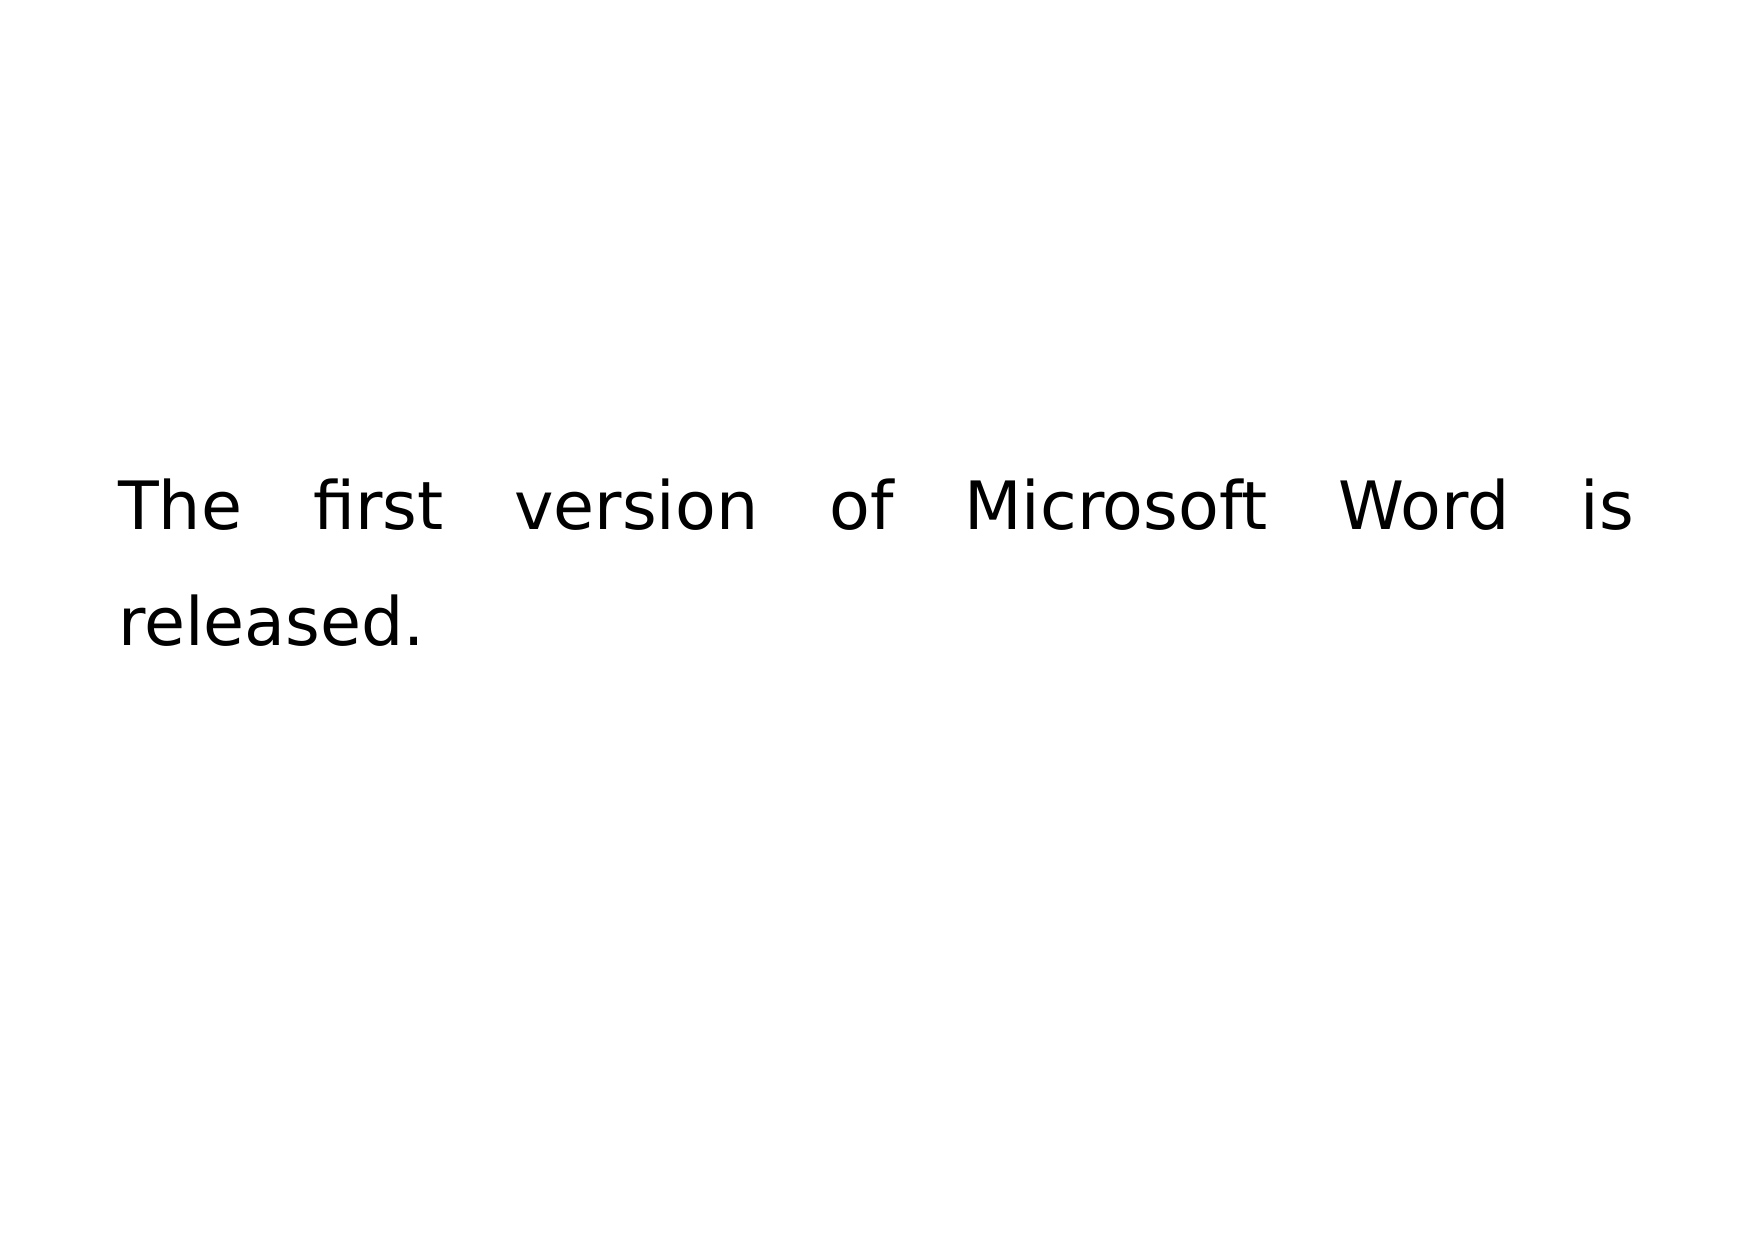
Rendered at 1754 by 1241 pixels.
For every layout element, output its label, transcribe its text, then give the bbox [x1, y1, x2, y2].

text The first version of Microsoft Word is released. [118, 467, 1636, 661]
